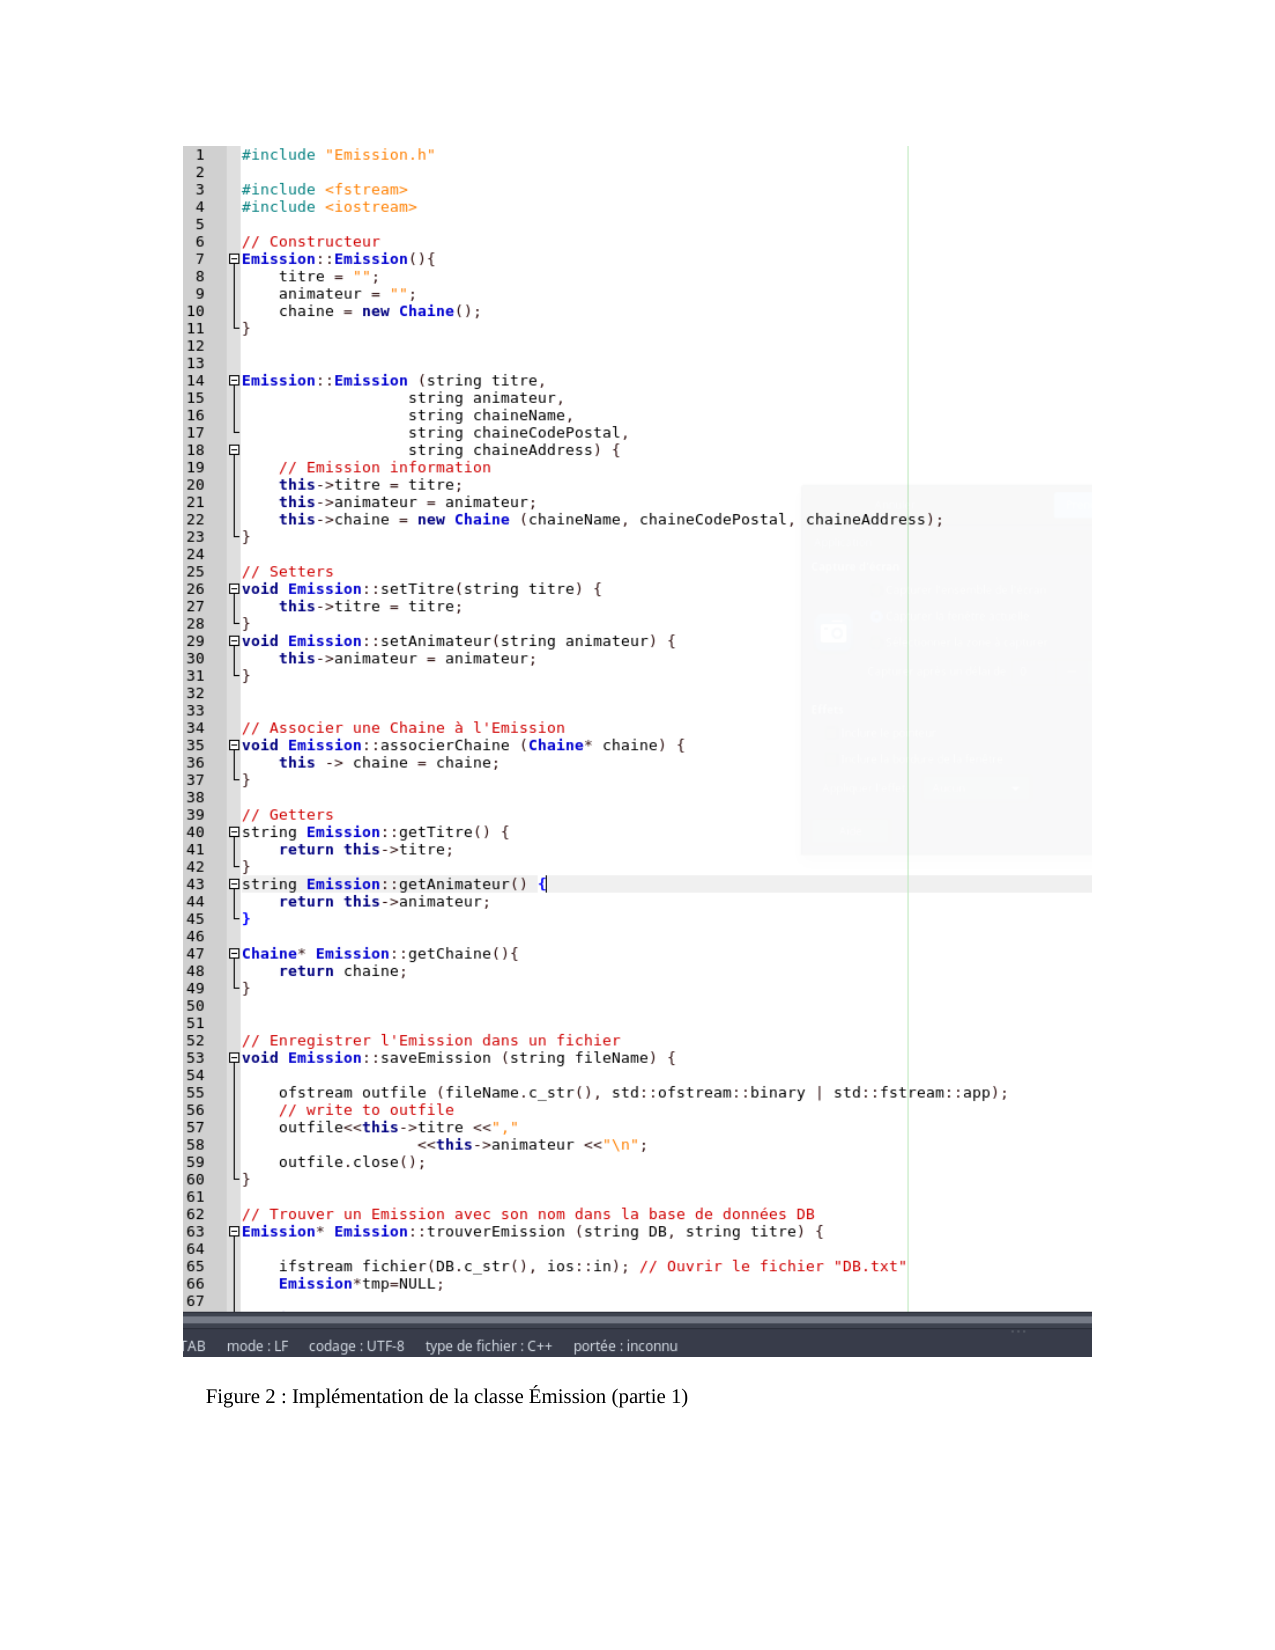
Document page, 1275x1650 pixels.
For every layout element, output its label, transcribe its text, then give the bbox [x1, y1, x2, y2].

text Figure 2 : Implémentation de la classe Émission (partie 1) [118, 1380, 1157, 1409]
